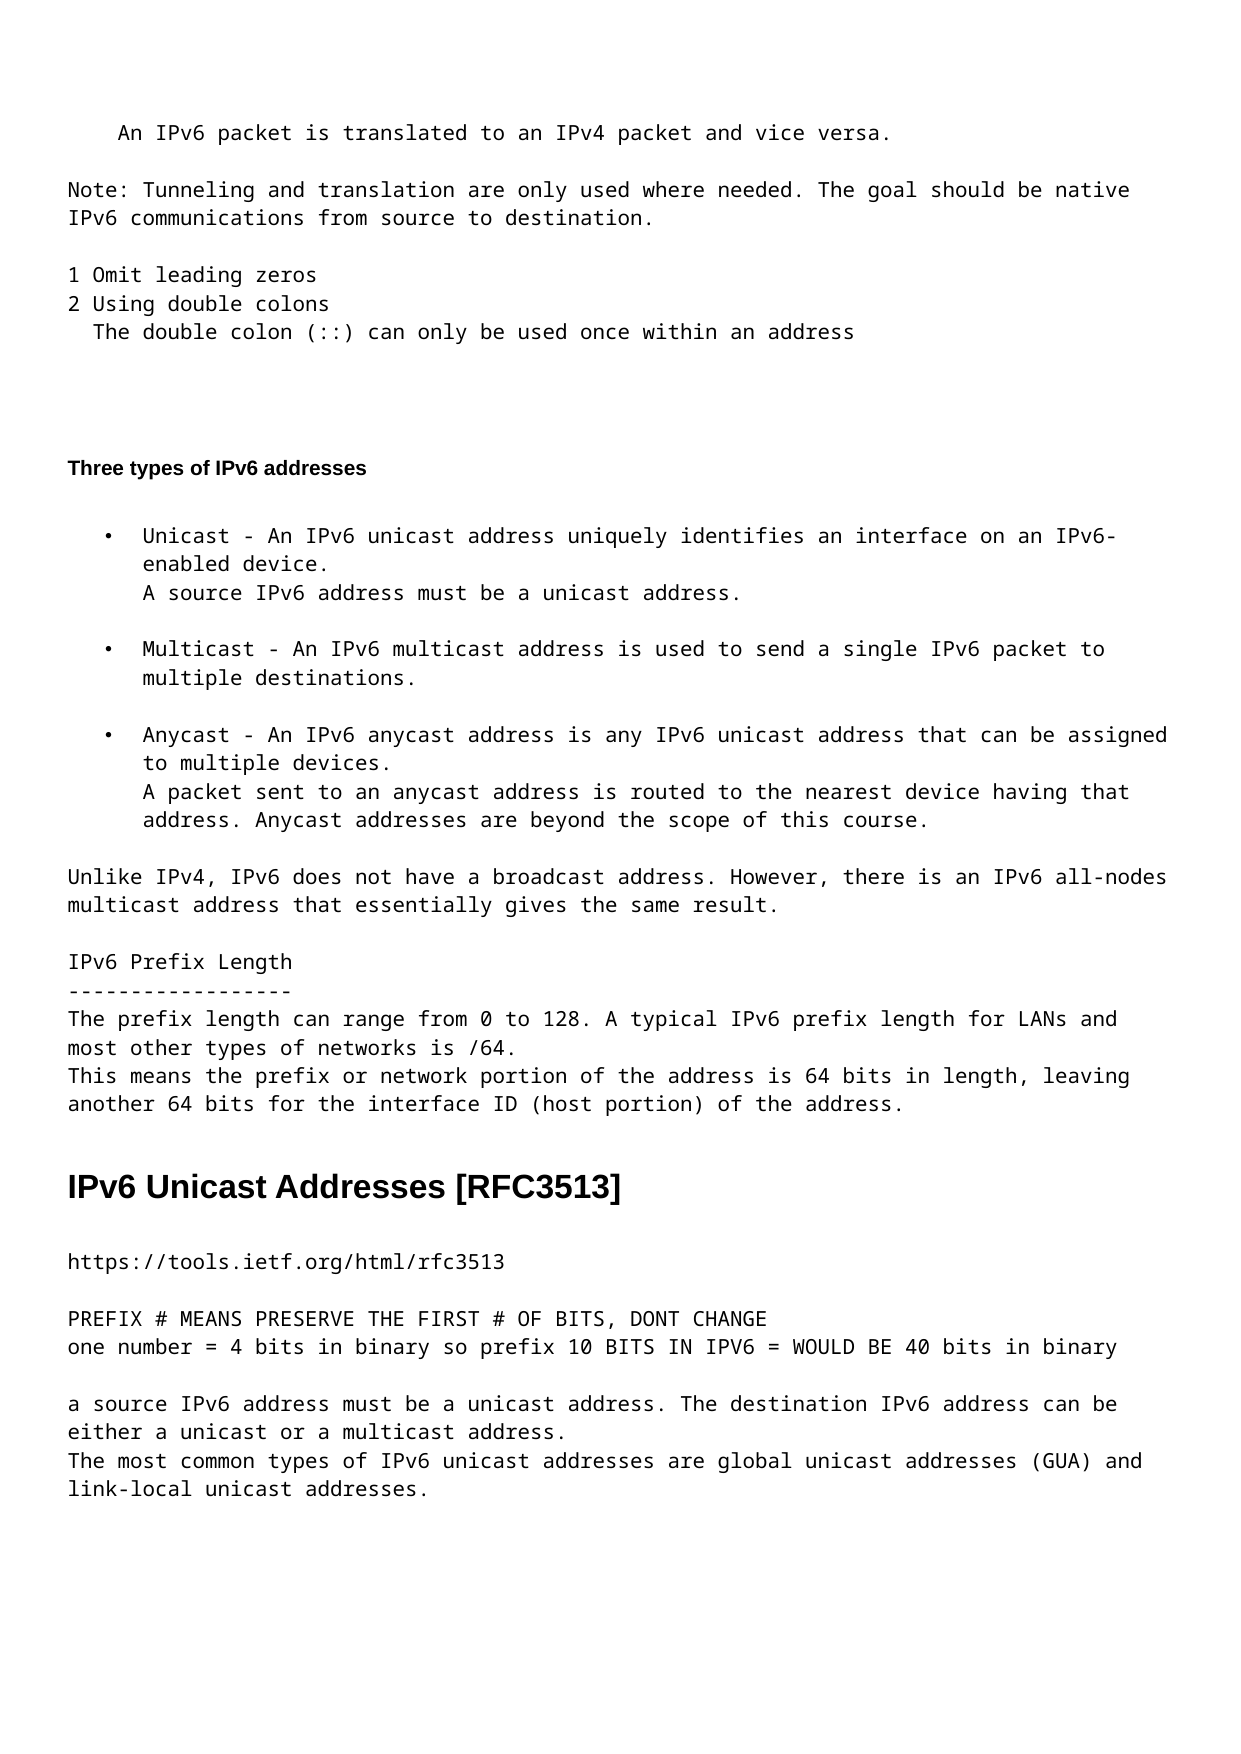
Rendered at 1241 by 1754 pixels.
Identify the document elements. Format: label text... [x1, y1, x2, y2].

list Multicast - An IPv6 multicast address is used to send a single IPv6 packet to multiple destinations. [105, 634, 1173, 691]
text https://tools.ietf.org/html/rfc3513 [67, 1247, 1173, 1275]
text one number = 4 bits in binary so prefix 10 BITS IN IPV6 = WOULD BE 40 bits in binary [67, 1332, 1173, 1361]
list Anycast - An IPv6 anycast address is any IPv6 unicast address that can be assigned to multiple devices. A packet sent to an anycast address is routed to the nearest device having that address. Anycast addresses are beyond the scope of this course. [105, 720, 1173, 834]
text 2 Using double colons [67, 289, 1173, 317]
text Note: Tunneling and translation are only used where needed. The goal should be native IPv6 communications from source to destination. [67, 175, 1173, 232]
text IPv6 Prefix Length [67, 947, 1173, 976]
text The prefix length can range from 0 to 128. A typical IPv6 prefix length for LANs and most other types of networks is /64. [67, 1004, 1173, 1061]
text The most common types of IPv6 unicast addresses are global unicast addresses (GUA) and link-local unicast addresses. [67, 1446, 1173, 1503]
list Unicast - An IPv6 unicast address uniquely identifies an interface on an IPv6-enabled device. A source IPv6 address must be a unicast address. [105, 521, 1173, 606]
text a source IPv6 address must be a unicast address. The destination IPv6 address can be either a unicast or a multicast address. [67, 1389, 1173, 1446]
text 1 Omit leading zeros [67, 260, 1173, 289]
text An IPv6 packet is translated to an IPv4 packet and vice versa. [67, 118, 1173, 147]
subtitle IPv6 Unicast Addresses [RFC3513] [67, 1167, 1173, 1206]
text The double colon (::) can only be used once within an address [67, 317, 1173, 346]
text PREFIX # MEANS PRESERVE THE FIRST # OF BITS, DONT CHANGE [67, 1304, 1173, 1332]
text ------------------ [67, 976, 1173, 1004]
subtitle Three types of IPv6 addresses [67, 456, 1173, 480]
text Unlike IPv4, IPv6 does not have a broadcast address. However, there is an IPv6 all-nodes multicast address that essentially gives the same result. [67, 862, 1173, 919]
text This means the prefix or network portion of the address is 64 bits in length, leaving another 64 bits for the interface ID (host portion) of the address. [67, 1061, 1173, 1118]
